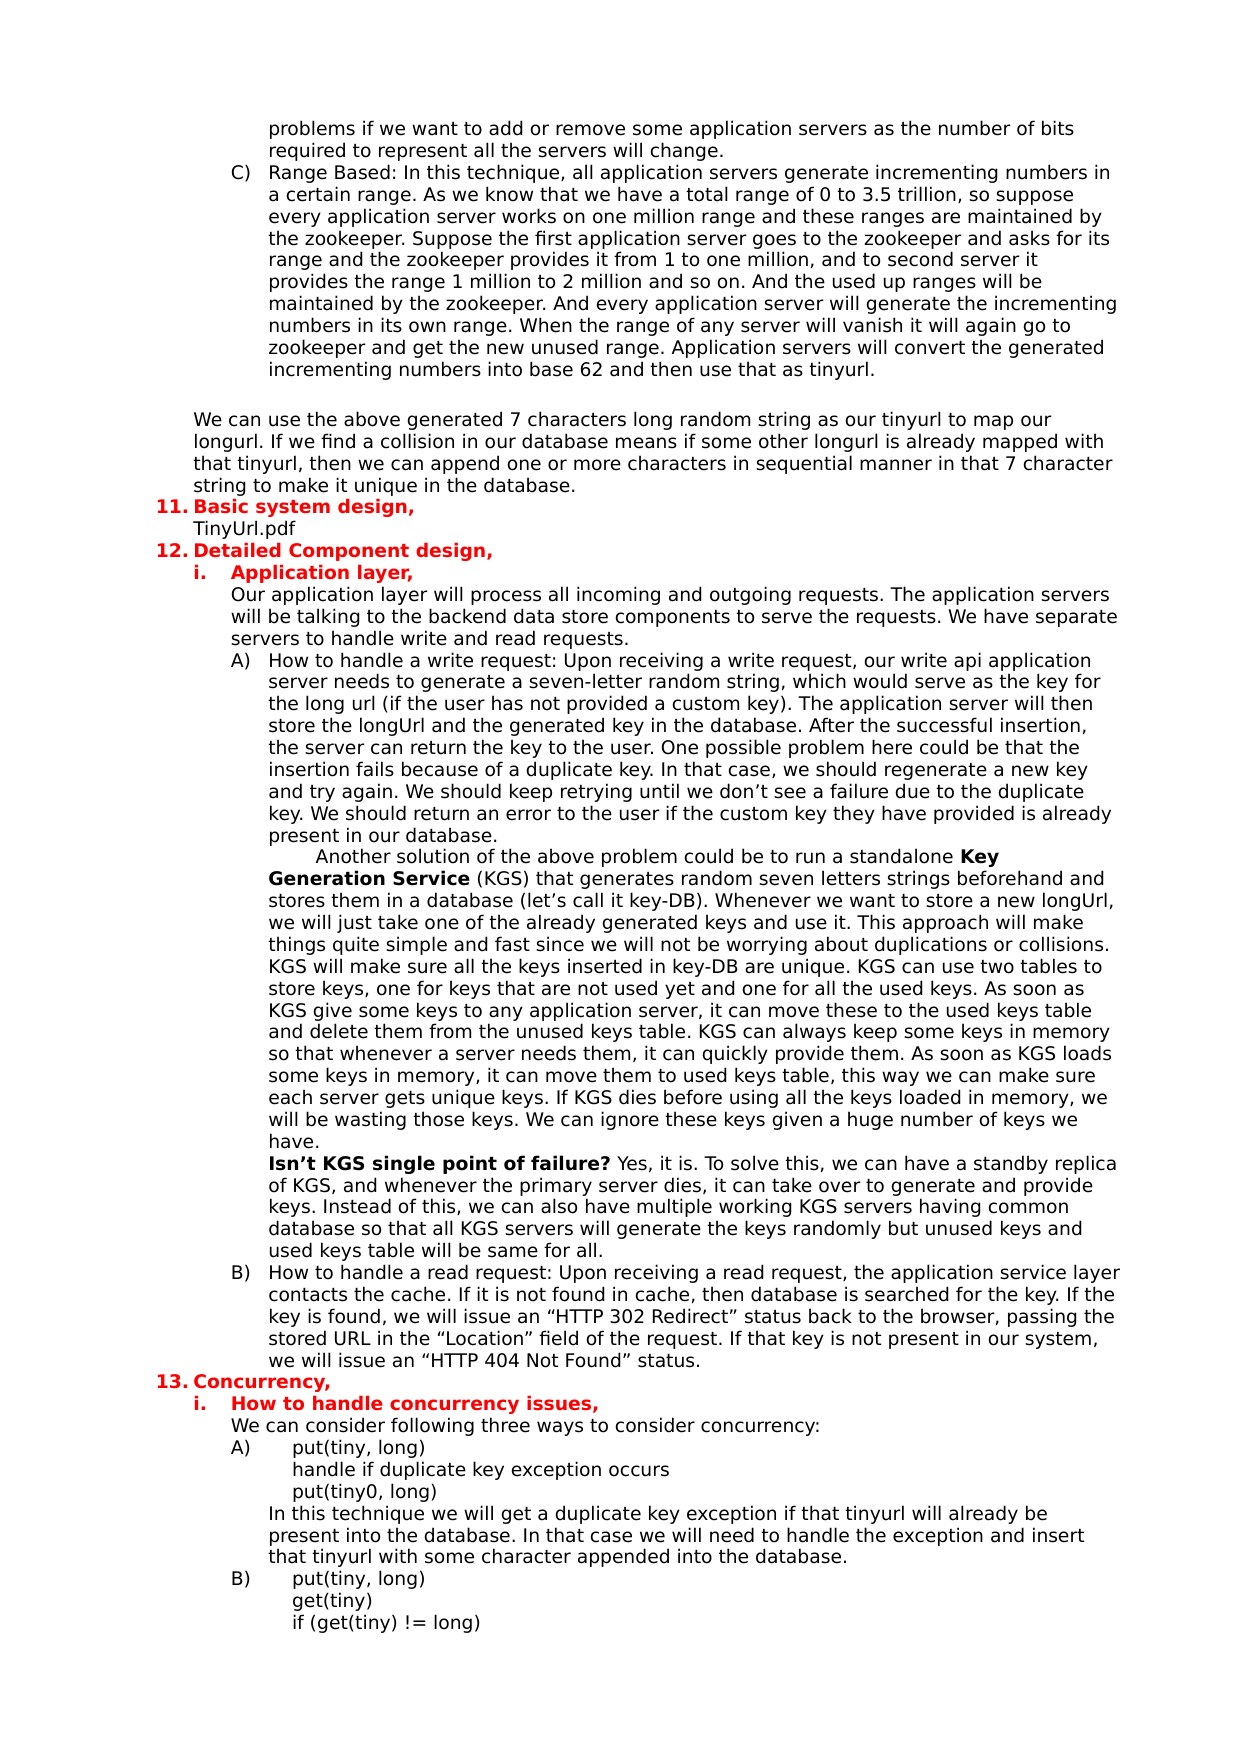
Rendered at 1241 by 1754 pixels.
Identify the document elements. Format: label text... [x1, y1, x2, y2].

list TinyUrl.pdf [156, 518, 1122, 540]
list Basic system design, [156, 496, 1122, 518]
list How to handle a read request: Upon receiving a read request, the application service layer contacts the cache. If it is not found in cache, then database is searched for the key. If the key is found, we will issue an “HTTP 302 Redirect” status back to the browser, passing the stored URL in the “Location” field of the request. If that key is not present in our system, we will issue an “HTTP 404 Not Found” status. [231, 1262, 1122, 1371]
list handle if duplicate key exception occurs [231, 1459, 1122, 1481]
list Application layer, [193, 562, 1122, 584]
list put(tiny, long) [231, 1437, 1122, 1459]
list Range Based: In this technique, all application servers generate incrementing numbers in a certain range. As we know that we have a total range of 0 to 3.5 trillion, so suppose every application server works on one million range and these ranges are maintained by the zookeeper. Suppose the first application server goes to the zookeeper and asks for its range and the zookeeper provides it from 1 to one million, and to second server it provides the range 1 million to 2 million and so on. And the used up ranges will be maintained by the zookeeper. And every application server will generate the incrementing numbers in its own range. When the range of any server will vanish it will again go to zookeeper and get the new unused range. Application servers will convert the generated incrementing numbers into base 62 and then use that as tinyurl. [231, 162, 1122, 381]
list Our application layer will process all incoming and outgoing requests. The application servers will be talking to the backend data store components to serve the requests. We have separate servers to handle write and read requests. [193, 584, 1122, 649]
list Isn’t KGS single point of failure? Yes, it is. To solve this, we can have a standby replica of KGS, and whenever the primary server dies, it can take over to generate and provide keys. Instead of this, we can also have multiple working KGS servers having common database so that all KGS servers will generate the keys randomly but unused keys and used keys table will be same for all. [231, 1153, 1122, 1262]
list Another solution of the above problem could be to run a standalone Key Generation Service (KGS) that generates random seven letters strings beforehand and stores them in a database (let’s call it key-DB). Whenever we want to store a new longUrl, we will just take one of the already generated keys and use it. This approach will make things quite simple and fast since we will not be worrying about duplications or collisions. KGS will make sure all the keys inserted in key-DB are unique. KGS can use two tables to store keys, one for keys that are not used yet and one for all the used keys. As soon as KGS give some keys to any application server, it can move these to the used keys table and delete them from the unused keys table. KGS can always keep some keys in memory so that whenever a server needs them, it can quickly provide them. As soon as KGS loads some keys in memory, it can move them to used keys table, this way we can make sure each server gets unique keys. If KGS dies before using all the keys loaded in memory, we will be wasting those keys. We can ignore these keys given a huge number of keys we have. [231, 846, 1122, 1153]
list We can consider following three ways to consider concurrency: [193, 1415, 1122, 1437]
list put(tiny0, long) [231, 1481, 1122, 1503]
list In this technique we will get a duplicate key exception if that tinyurl will already be present into the database. In that case we will need to handle the exception and insert that tinyurl with some character appended into the database. [231, 1503, 1122, 1568]
list We can use the above generated 7 characters long random string as our tinyurl to map our longurl. If we find a collision in our database means if some other longurl is already mapped with that tinyurl, then we can append one or more characters in sequential manner in that 7 character string to make it unique in the database. [156, 409, 1122, 496]
list Detailed Component design, [156, 540, 1122, 562]
list if (get(tiny) != long) [231, 1612, 1122, 1634]
list Concurrency, [156, 1371, 1122, 1393]
list How to handle a write request: Upon receiving a write request, our write api application server needs to generate a seven-letter random string, which would serve as the key for the long url (if the user has not provided a custom key). The application server will then store the longUrl and the generated key in the database. After the successful insertion, the server can return the key to the user. One possible problem here could be that the insertion fails because of a duplicate key. In that case, we should regenerate a new key and try again. We should keep retrying until we don’t see a failure due to the duplicate key. We should return an error to the user if the custom key they have provided is already present in our database. [231, 649, 1122, 846]
list How to handle concurrency issues, [193, 1393, 1122, 1415]
list get(tiny) [231, 1590, 1122, 1612]
list problems if we want to add or remove some application servers as the number of bits required to represent all the servers will change. [231, 118, 1122, 162]
list put(tiny, long) [231, 1568, 1122, 1590]
